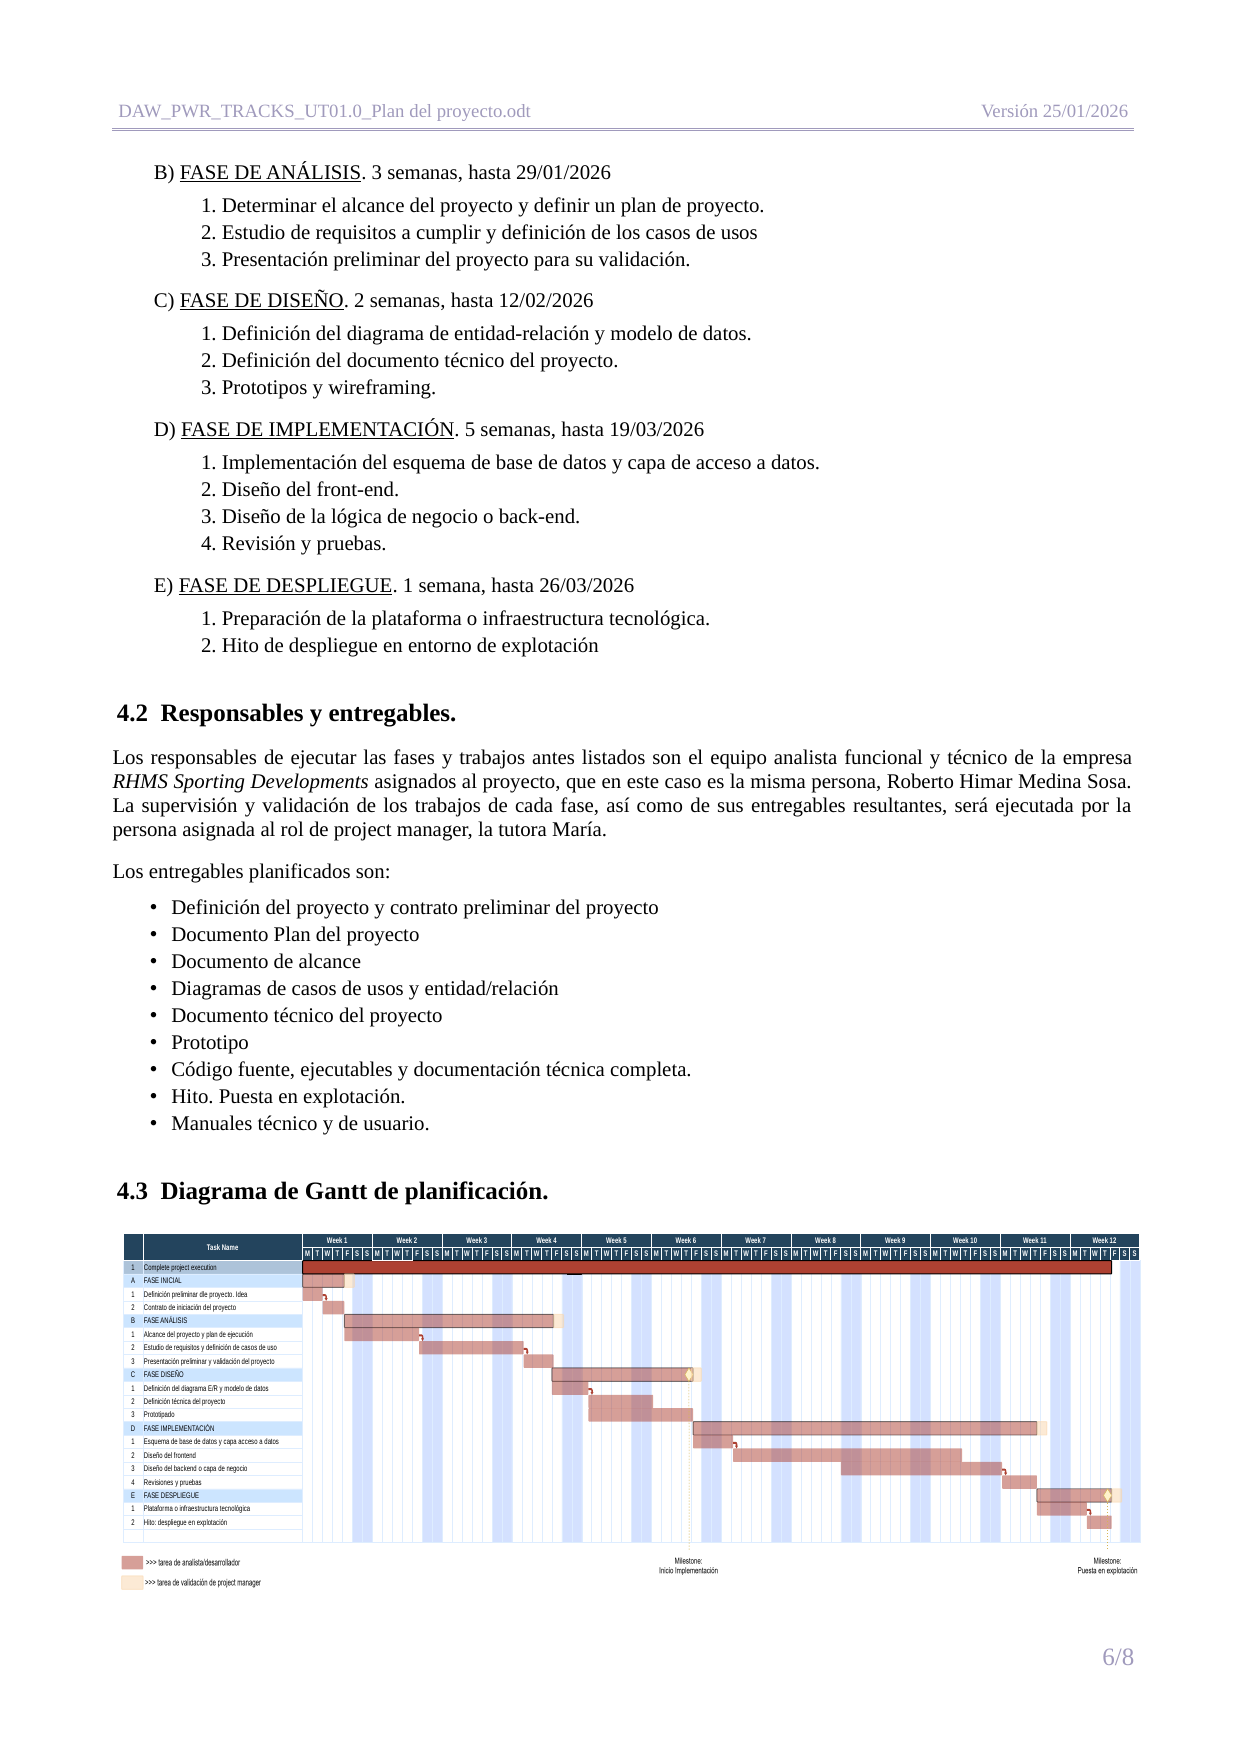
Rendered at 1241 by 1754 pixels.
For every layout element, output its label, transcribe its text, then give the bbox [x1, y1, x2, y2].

list Estudio de requisitos a cumplir y definición de los casos de usos [201, 220, 1134, 244]
list Responsables y entregables. [110, 698, 1134, 727]
list Diagrama de Gantt de planificación. [110, 1176, 1134, 1205]
list FASE DE ANÁLISIS. 3 semanas, hasta 29/01/2026 [153, 160, 1134, 184]
list Hito de despliegue en entorno de explotación [201, 633, 1134, 657]
list Revisión y pruebas. [201, 531, 1134, 555]
list Implementación del esquema de base de datos y capa de acceso a datos. [201, 450, 1134, 474]
list Prototipo [150, 1029, 1134, 1054]
list FASE DE IMPLEMENTACIÓN. 5 semanas, hasta 19/03/2026 [153, 417, 1134, 441]
list Definición del diagrama de entidad-relación y modelo de datos. [201, 321, 1134, 345]
list Documento técnico del proyecto [150, 1003, 1134, 1027]
list Preparación de la plataforma o infraestructura tecnológica. [201, 606, 1134, 630]
list Diseño del front-end. [201, 477, 1134, 501]
list Documento de alcance [150, 949, 1134, 973]
list Presentación preliminar del proyecto para su validación. [201, 247, 1134, 271]
list Código fuente, ejecutables y documentación técnica completa. [150, 1057, 1134, 1081]
list Prototipos y wireframing. [201, 375, 1134, 399]
list FASE DE DISEÑO. 2 semanas, hasta 12/02/2026 [153, 288, 1134, 312]
list Diagramas de casos de usos y entidad/relación [150, 976, 1134, 1000]
list Diseño de la lógica de negocio o back-end. [201, 504, 1134, 528]
list Definición del proyecto y contrato preliminar del proyecto [150, 895, 1134, 919]
list Definición del documento técnico del proyecto. [201, 348, 1134, 372]
list Documento Plan del proyecto [150, 922, 1134, 946]
text Los responsables de ejecutar las fases y trabajos antes listados son el equipo analista funcional y técnico de la empresa RHMS Sporting Developments asignados al proyecto, que en este caso es la misma persona, Roberto Himar Medina Sosa. La supervisión y validación de los trabajos de cada fase, así como de sus entregables resultantes, será ejecutada por la persona asignada al rol de project manager, la tutora María. [112, 745, 1134, 841]
text Los entregables planificados son: [112, 859, 1134, 883]
list Hito. Puesta en explotación. [150, 1083, 1134, 1108]
list Determinar el alcance del proyecto y definir un plan de proyecto. [201, 193, 1134, 217]
list Manuales técnico y de usuario. [150, 1111, 1134, 1134]
list FASE DE DESPLIEGUE. 1 semana, hasta 26/03/2026 [153, 573, 1134, 597]
